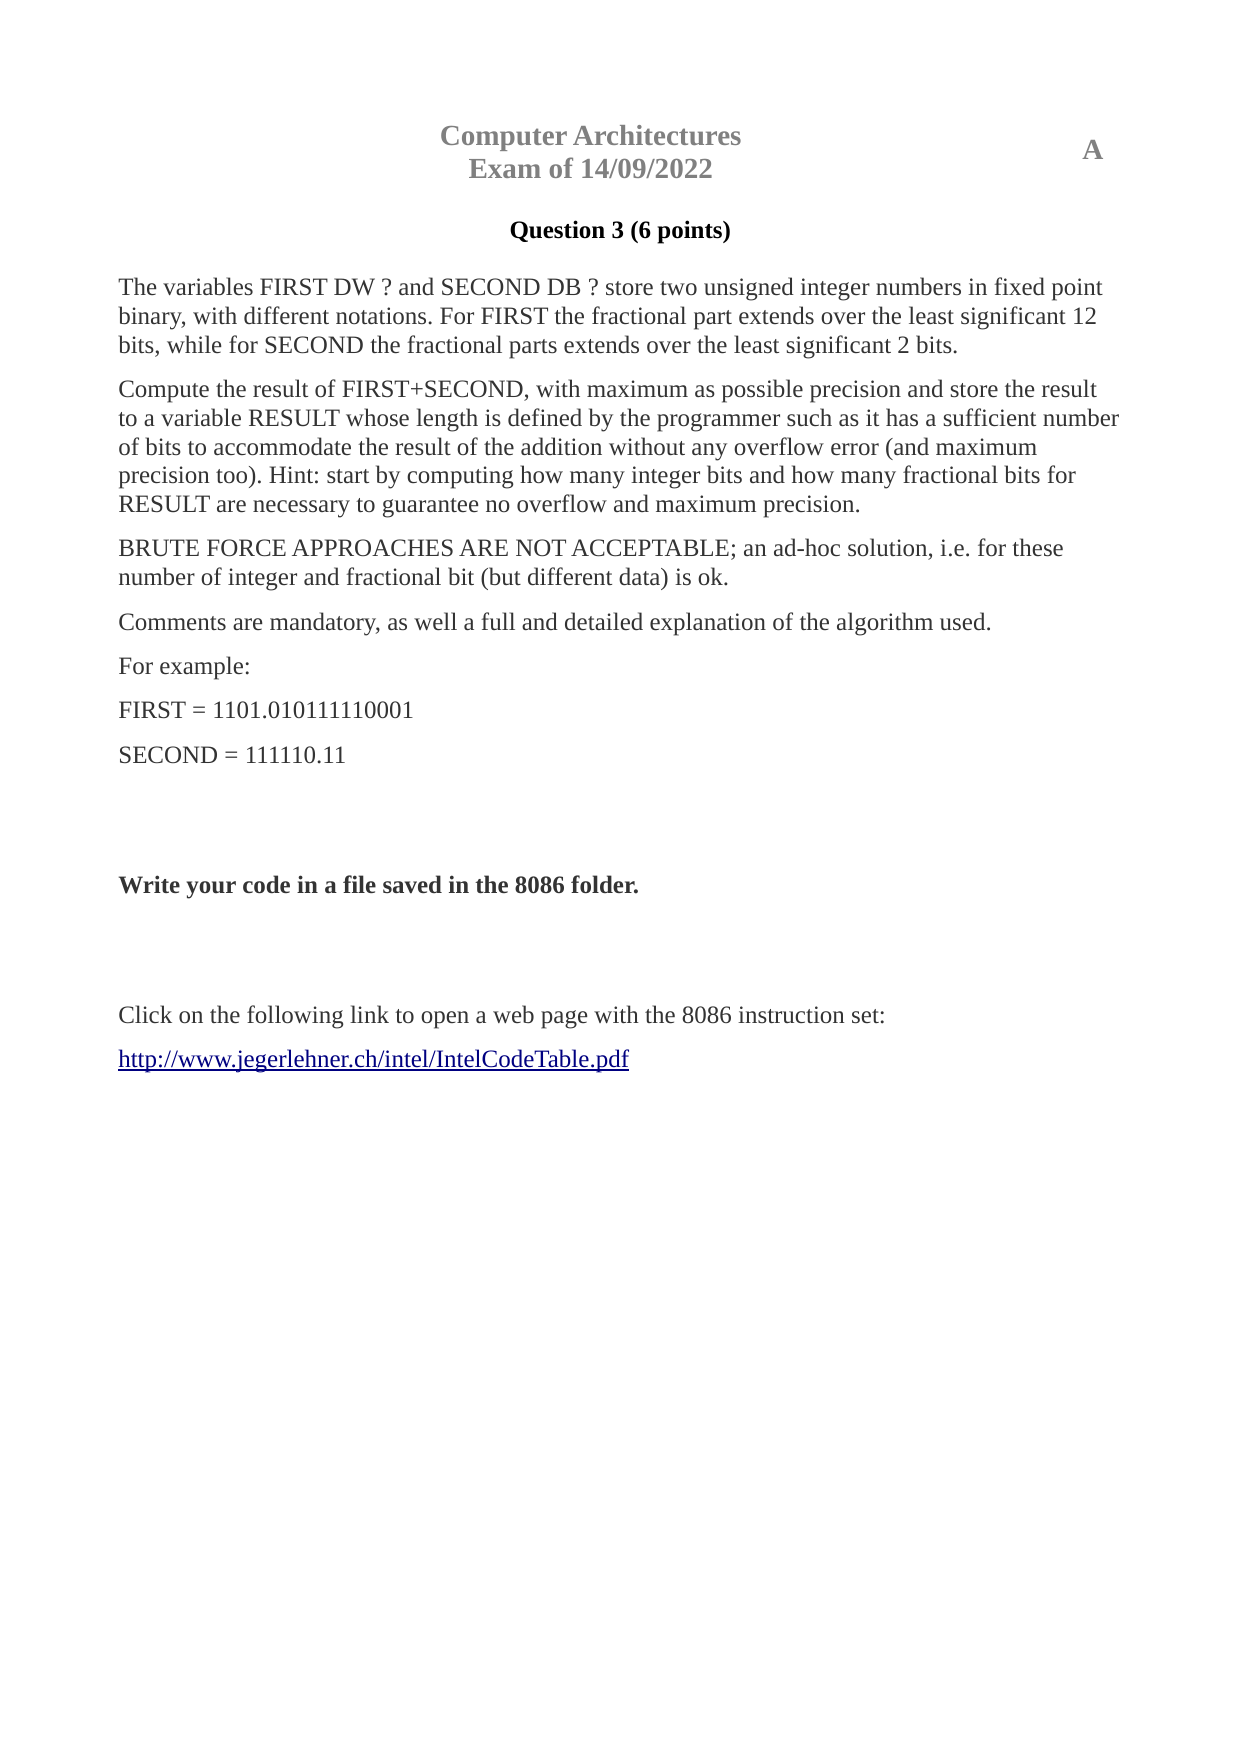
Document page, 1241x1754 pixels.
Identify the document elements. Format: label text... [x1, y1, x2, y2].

text SECOND = 111110.11 [118, 740, 1122, 768]
text Write your code in a file saved in the 8086 folder. [118, 870, 1122, 898]
text Comments are mandatory, as well a full and detailed explanation of the algorithm used. [118, 607, 1122, 635]
text Compute the result of FIRST+SECOND, with maximum as possible precision and store the result to a variable RESULT whose length is defined by the programmer such as it has a sufficient number of bits to accommodate the result of the addition without any overflow error (and maximum precision too). Hint: start by computing how many integer bits and how many fractional bits for RESULT are necessary to guarantee no overflow and maximum precision. [118, 374, 1122, 518]
text For example: [118, 651, 1122, 680]
text http://www.jegerlehner.ch/intel/IntelCodeTable.pdf [118, 1044, 1122, 1073]
text FIRST = 1101.010111110001 [118, 695, 1122, 724]
text Question 3 (6 points) [118, 215, 1122, 243]
text BRUTE FORCE APPROACHES ARE NOT ACCEPTABLE; an ad-hoc solution, i.e. for these number of integer and fractional bit (but different data) is ok. [118, 533, 1122, 591]
text Click on the following link to open a web page with the 8086 instruction set: [118, 1000, 1122, 1028]
text The variables FIRST DW ? and SECOND DB ? store two unsigned integer numbers in fixed point binary, with different notations. For FIRST the fractional part extends over the least significant 12 bits, while for SECOND the fractional parts extends over the least significant 2 bits. [118, 272, 1122, 358]
